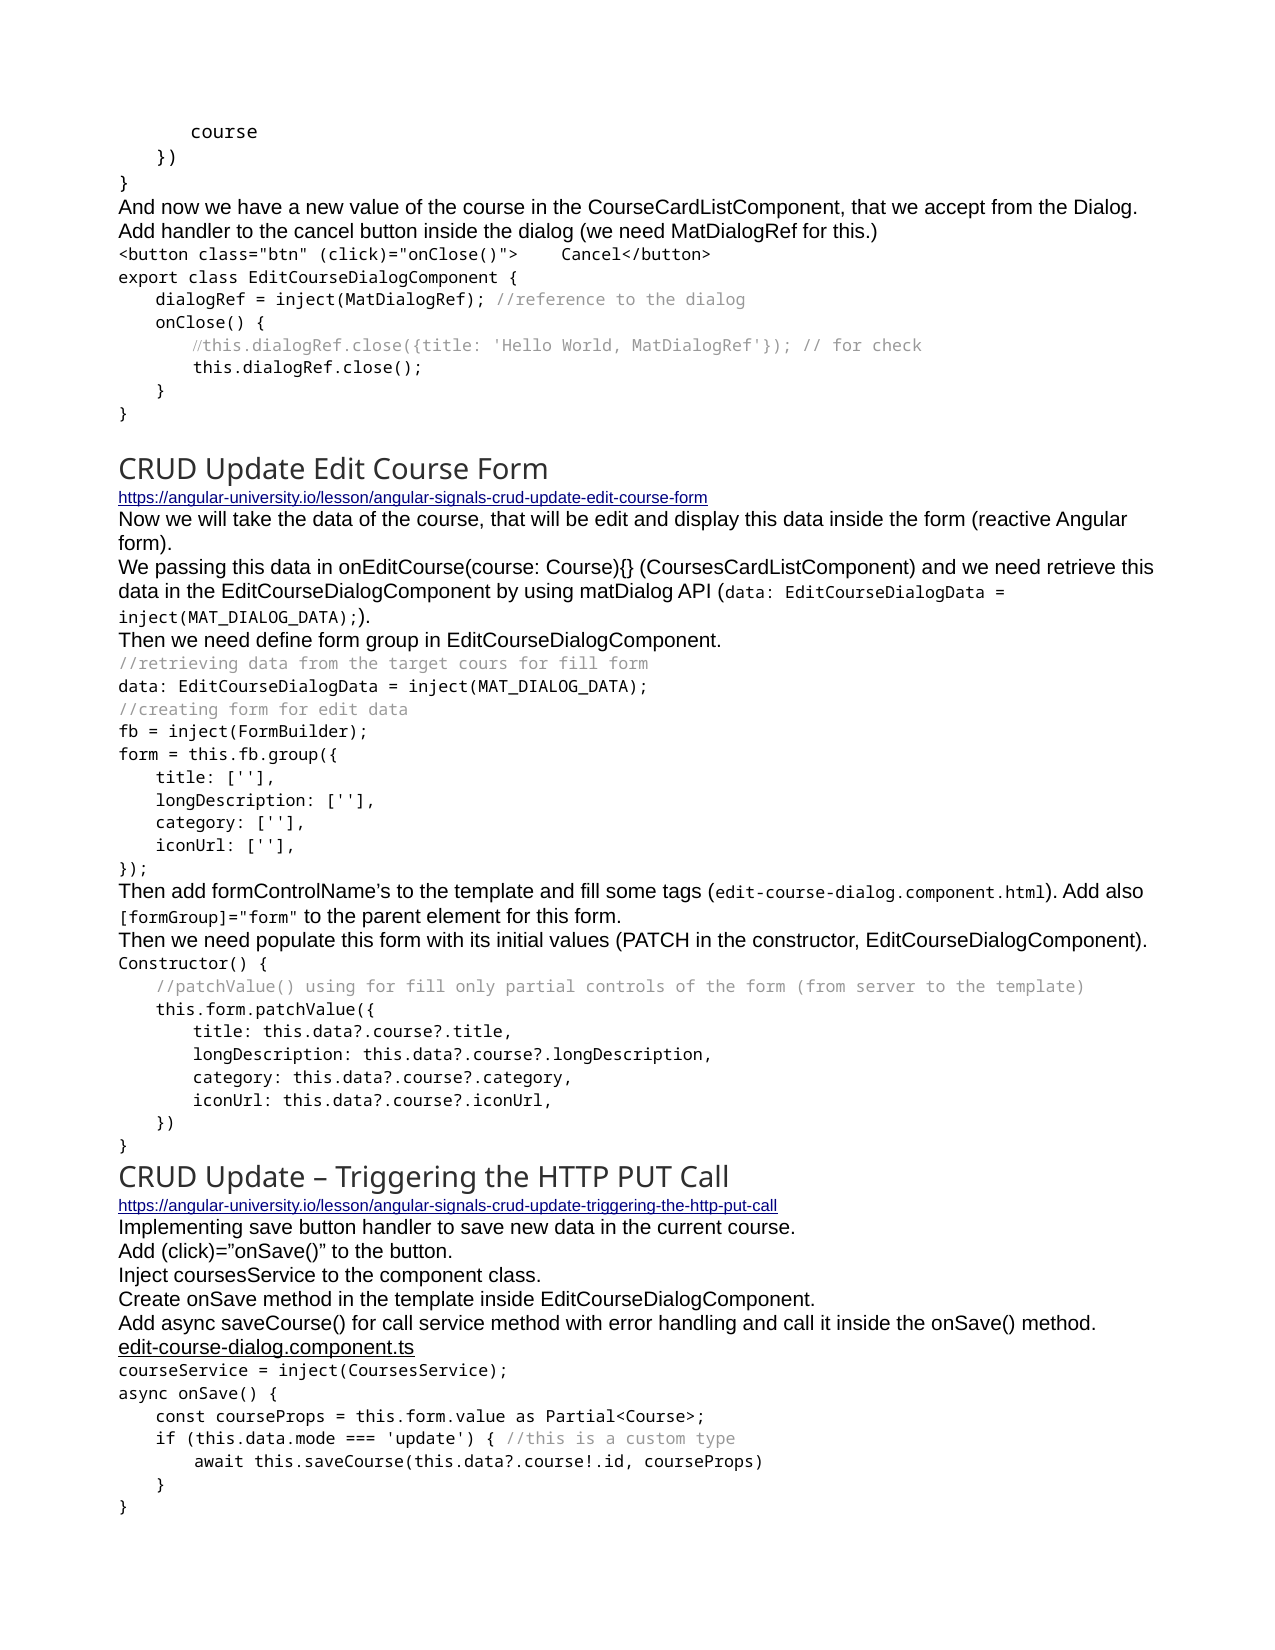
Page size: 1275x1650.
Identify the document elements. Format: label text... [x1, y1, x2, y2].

text fb = inject(FormBuilder); [118, 720, 1157, 743]
text Now we will take the data of the course, that will be edit and display this data inside the form (reactive Angular form). [118, 507, 1157, 555]
text Add handler to the cancel button inside the dialog (we need MatDialogRef for this.) [118, 219, 1157, 243]
text const courseProps = this.form.value as Partial<Course>; [118, 1404, 1157, 1427]
text }); [118, 856, 1157, 879]
text } [118, 1133, 1157, 1156]
text <button class="btn" (click)="onClose()"> Cancel</button> [118, 243, 1157, 265]
text Then we need define form group in EditCourseDialogComponent. [118, 628, 1157, 652]
text if (this.data.mode === 'update') { //this is a custom type [118, 1427, 1157, 1450]
text async onSave() { [118, 1382, 1157, 1404]
text //patchValue() using for fill only partial controls of the form (from server to the template) [118, 974, 1157, 997]
text We passing this data in onEditCourse(course: Course){} (CoursesCardListComponent) and we need retrieve this data in the EditCourseDialogComponent by using matDialog API (data: EditCourseDialogData = inject(MAT_DIALOG_DATA);). [118, 555, 1157, 628]
text } [118, 379, 1157, 402]
text https://angular-university.io/lesson/angular-signals-crud-update-triggering-the-http-put-call [118, 1196, 1157, 1215]
text }) [118, 1111, 1157, 1133]
text Implementing save button handler to save new data in the current course. [118, 1215, 1157, 1239]
text } [118, 1472, 1157, 1495]
text Then we need populate this form with its initial values (PATCH in the constructor, EditCourseDialogComponent). [118, 928, 1157, 952]
text this.dialogRef.close(); [118, 356, 1157, 379]
text //retrieving data from the target cours for fill form [118, 652, 1157, 674]
text //creating form for edit data [118, 697, 1157, 720]
text https://angular-university.io/lesson/angular-signals-crud-update-edit-course-form [118, 488, 1157, 507]
text } [118, 1495, 1157, 1518]
text Create onSave method in the template inside EditCourseDialogComponent. [118, 1287, 1157, 1311]
text Then add formControlName’s to the template and fill some tags (edit-course-dialog.component.html). Add also [formGroup]="form" to the parent element for this form. [118, 879, 1157, 928]
text onClose() { [118, 311, 1157, 333]
text } [118, 402, 1157, 424]
text longDescription: this.data?.course?.longDescription, [118, 1043, 1157, 1065]
text } [118, 169, 1157, 195]
text form = this.fb.group({ [118, 743, 1157, 765]
text Add async saveCourse() for call service method with error handling and call it inside the onSave() method. [118, 1311, 1157, 1335]
text Inject coursesService to the component class. [118, 1263, 1157, 1287]
text this.form.patchValue({ [118, 997, 1157, 1020]
text iconUrl: [''], [118, 833, 1157, 856]
text CRUD Update Edit Course Form [118, 448, 1157, 488]
text export class EditCourseDialogComponent { [118, 265, 1157, 288]
text CRUD Update – Triggering the HTTP PUT Call [118, 1156, 1157, 1196]
text And now we have a new value of the course in the CourseCardListComponent, that we accept from the Dialog. [118, 195, 1157, 219]
text }) [118, 144, 1157, 169]
text Add (click)=”onSave()” to the button. [118, 1239, 1157, 1263]
text await this.saveCourse(this.data?.course!.id, courseProps) [118, 1450, 1157, 1472]
text title: this.data?.course?.title, [118, 1020, 1157, 1043]
text category: [''], [118, 811, 1157, 833]
text edit-course-dialog.component.ts [118, 1335, 1157, 1359]
text //this.dialogRef.close({title: 'Hello World, MatDialogRef'}); // for check [118, 333, 1157, 356]
text data: EditCourseDialogData = inject(MAT_DIALOG_DATA); [118, 674, 1157, 697]
text title: [''], [118, 765, 1157, 788]
text Constructor() { [118, 952, 1157, 974]
text courseService = inject(CoursesService); [118, 1359, 1157, 1382]
text longDescription: [''], [118, 788, 1157, 811]
text course [118, 118, 1157, 144]
text category: this.data?.course?.category, [118, 1065, 1157, 1088]
text dialogRef = inject(MatDialogRef); //reference to the dialog [118, 288, 1157, 311]
text iconUrl: this.data?.course?.iconUrl, [118, 1088, 1157, 1111]
